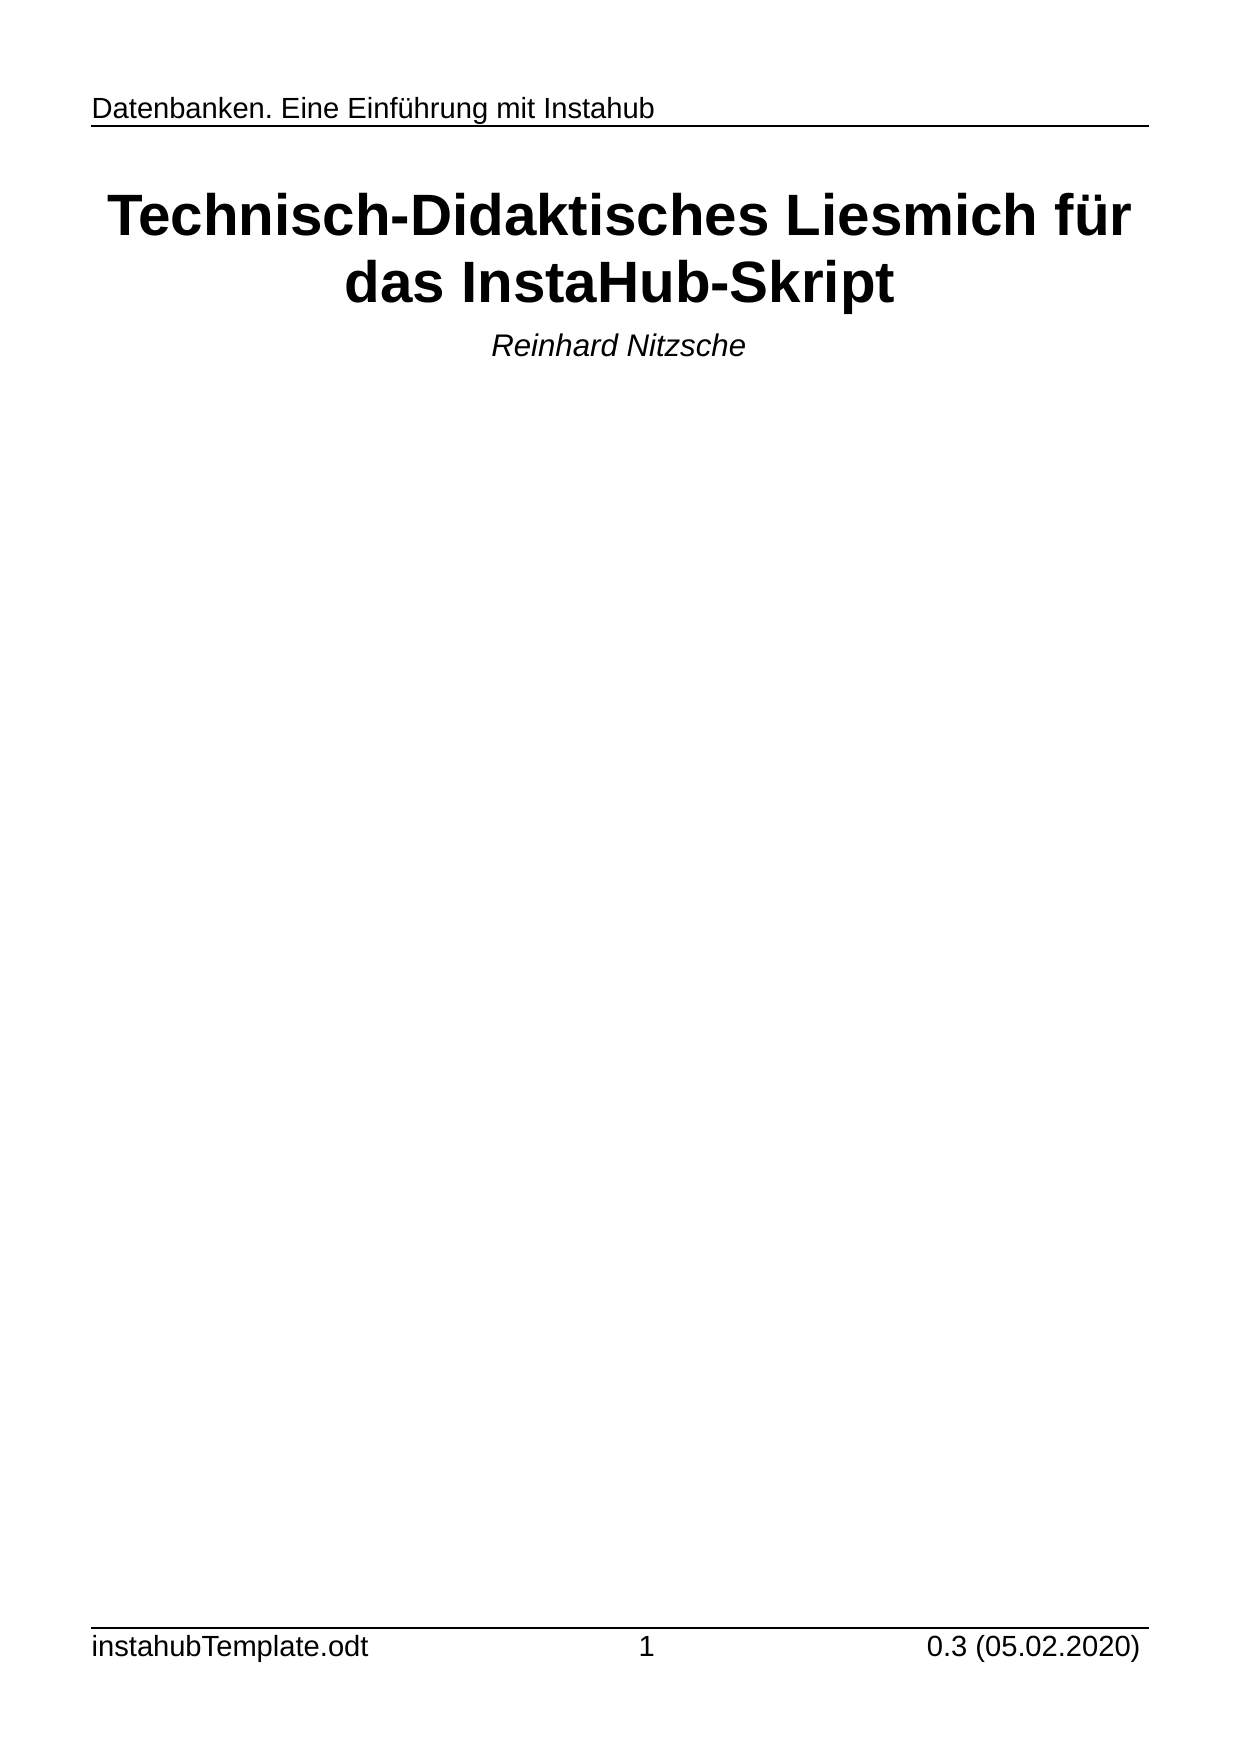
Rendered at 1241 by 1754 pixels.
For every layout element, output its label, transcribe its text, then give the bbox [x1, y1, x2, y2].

text Reinhard Nitzsche [91, 327, 1149, 363]
title Technisch-Didaktisches Liesmich für das InstaHub-Skript [91, 180, 1149, 314]
